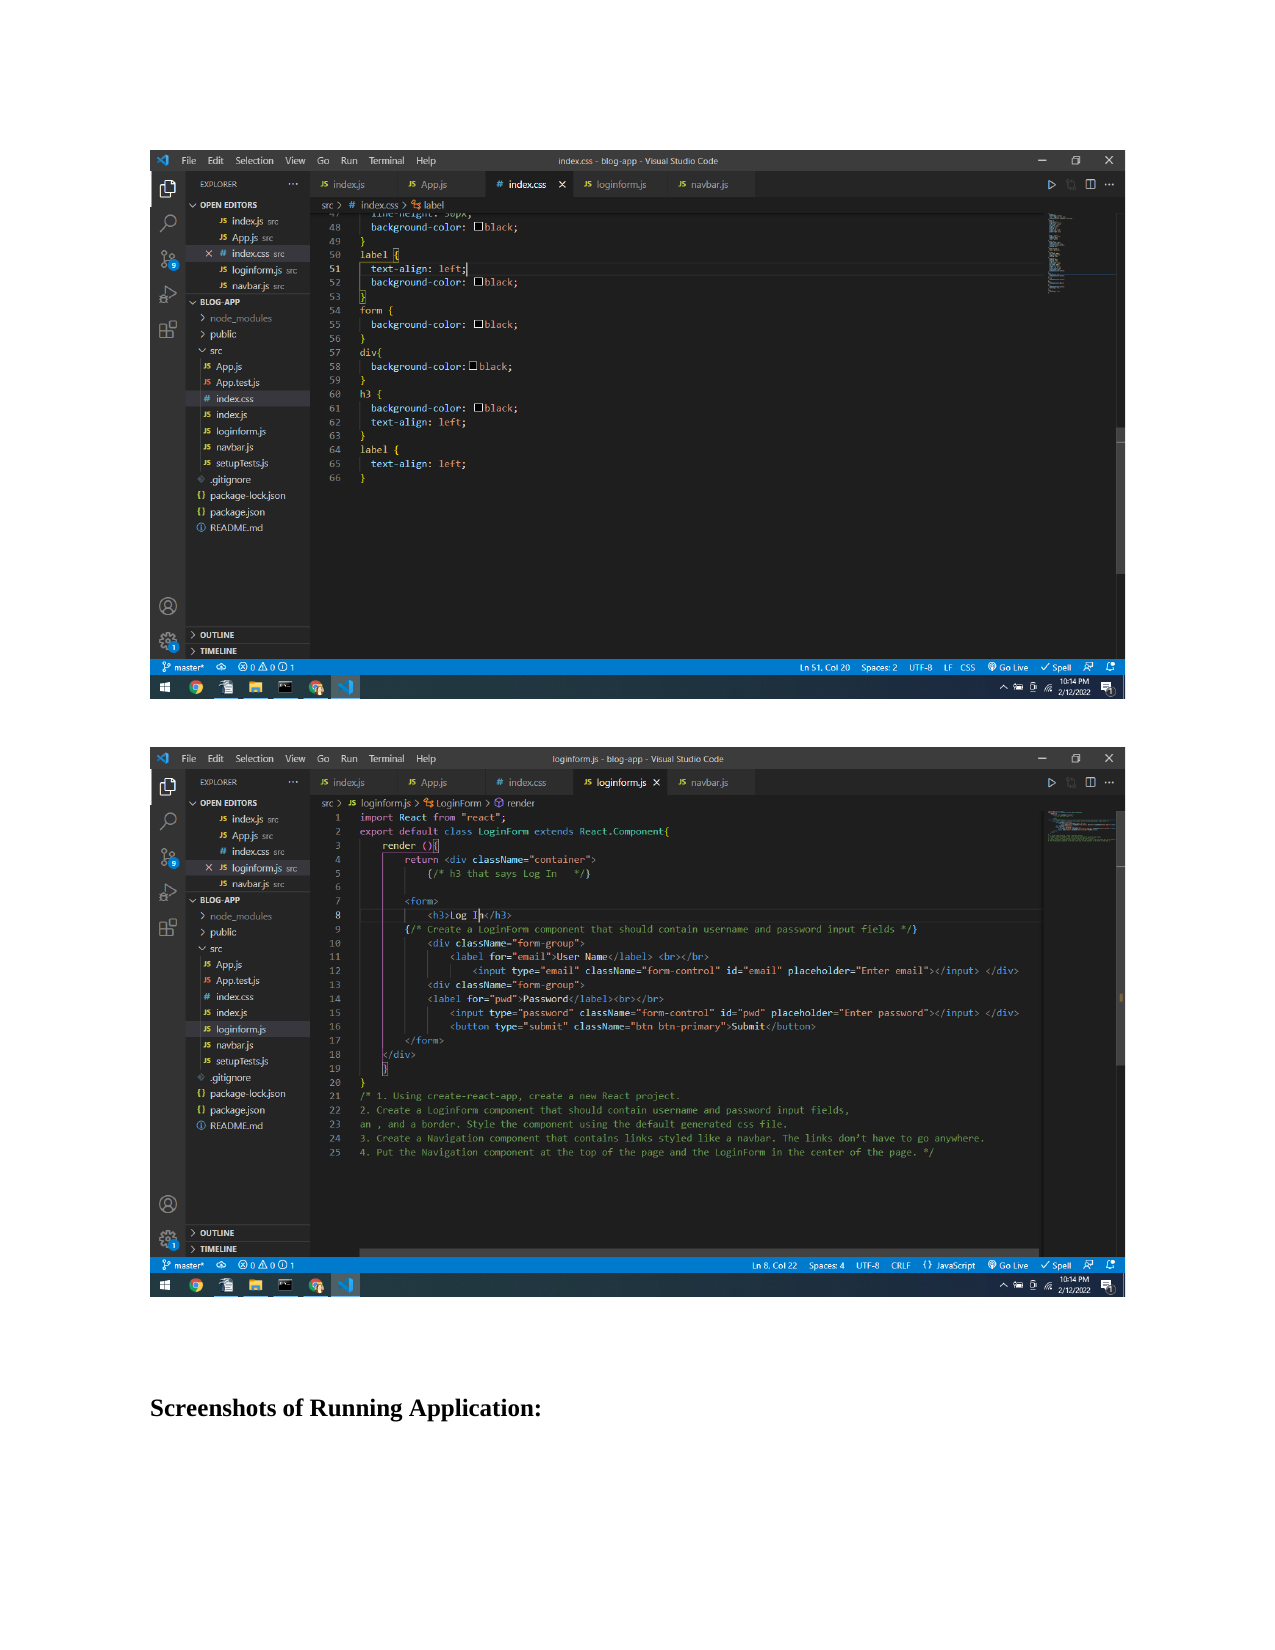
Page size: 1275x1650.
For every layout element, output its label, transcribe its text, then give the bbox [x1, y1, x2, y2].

picture [150, 747, 1125, 1297]
text Screenshots of Running Application: [150, 1393, 1125, 1422]
picture [150, 150, 1125, 699]
